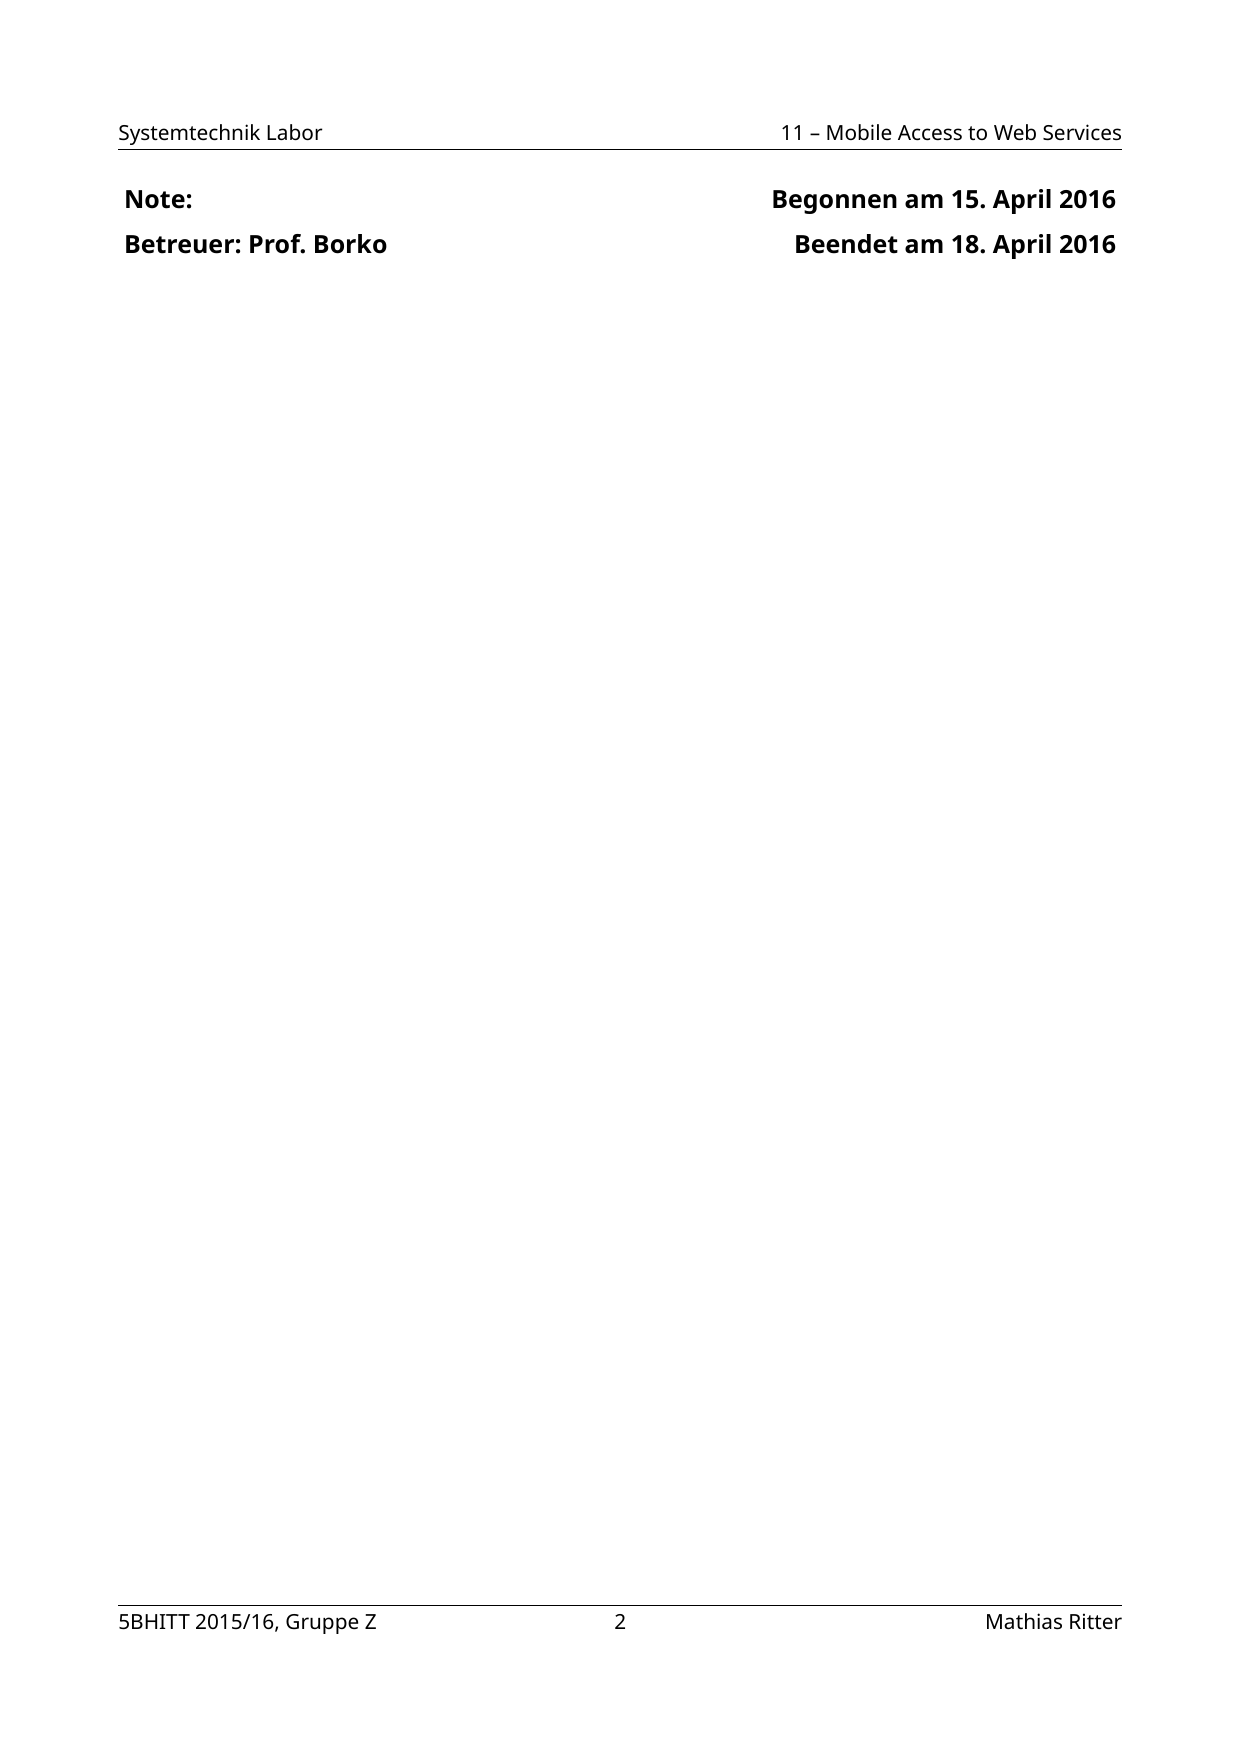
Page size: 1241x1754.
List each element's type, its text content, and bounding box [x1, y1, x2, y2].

table_cell Begonnen am 15. April 2016 [620, 176, 1122, 221]
table_cell Betreuer: Prof. Borko [118, 221, 620, 267]
table_cell Beendet am 18. April 2016 [620, 221, 1122, 267]
table_cell Note: [118, 176, 620, 221]
